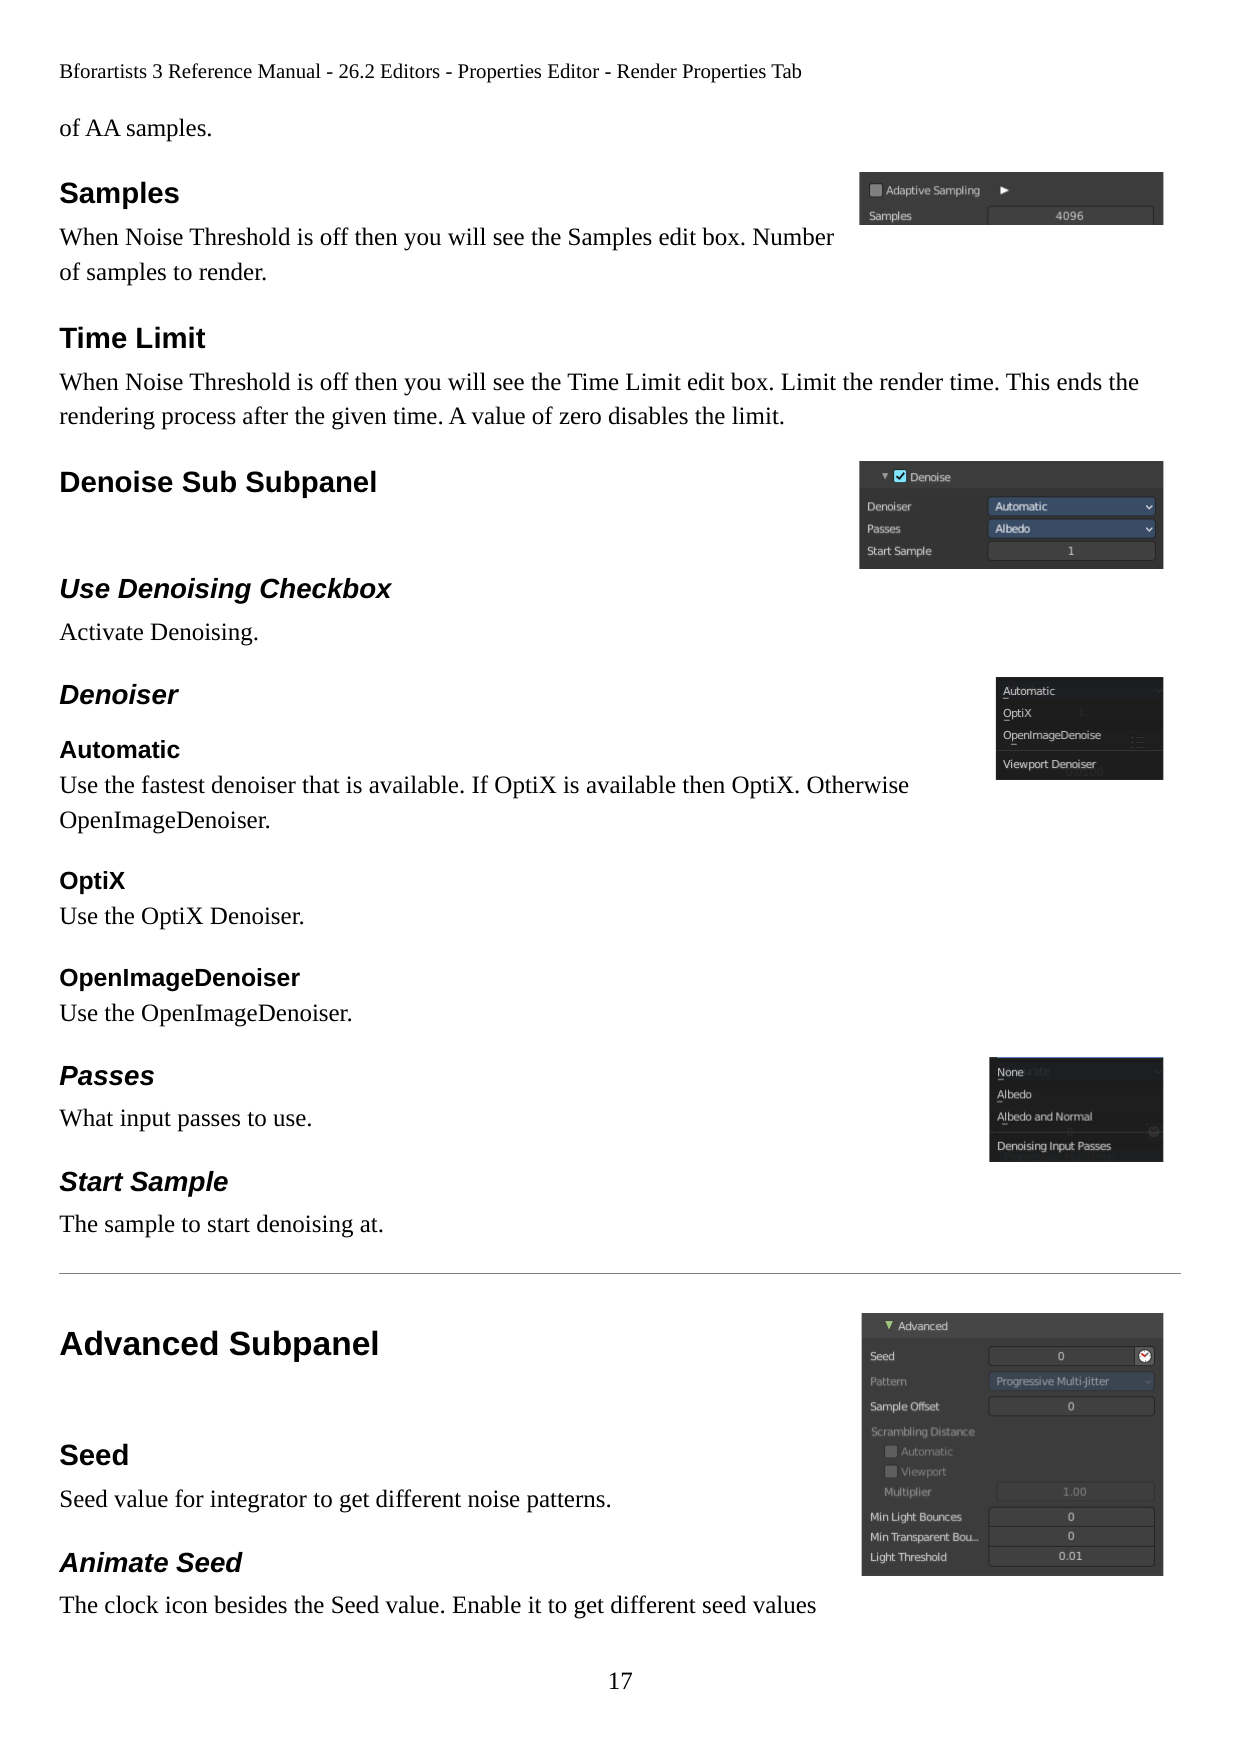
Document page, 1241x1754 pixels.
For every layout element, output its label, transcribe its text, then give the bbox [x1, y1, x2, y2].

subtitle Automatic [59, 736, 995, 764]
subtitle OptiX [59, 866, 1181, 895]
subtitle [1164, 1059, 1181, 1091]
subtitle Denoise Sub Subpanel [59, 465, 859, 499]
text When Noise Threshold is off then you will see the Time Limit edit box. Limit the render time. This ends the rendering process after the given time. A value of zero disables the limit. [59, 367, 1181, 430]
subtitle Animate Seed [59, 1546, 1181, 1578]
text Seed value for integrator to get different noise patterns. [59, 1484, 861, 1513]
picture [859, 172, 1164, 225]
subtitle Use Denoising Checkbox [59, 573, 1181, 605]
picture [995, 677, 1164, 780]
subtitle Time Limit [59, 321, 1181, 354]
subtitle Advanced Subpanel [59, 1323, 861, 1362]
subtitle OpenImageDenoiser [59, 963, 1181, 991]
picture [859, 461, 1164, 569]
text Use the fastest denoiser that is available. If OptiX is available then OptiX. Otherwise OpenImageDenoiser. [59, 770, 1181, 834]
text The clock icon besides the Seed value. Enable it to get different seed values [59, 1591, 1181, 1619]
text The sample to start denoising at. [59, 1209, 1181, 1238]
text What input passes to use. [59, 1103, 989, 1132]
subtitle [1164, 679, 1181, 711]
picture [989, 1057, 1164, 1162]
text When Noise Threshold is off then you will see the Samples edit box. Number of samples to render. [59, 222, 1181, 286]
subtitle Start Sample [59, 1165, 1181, 1197]
subtitle Seed [59, 1438, 861, 1472]
subtitle Passes [59, 1059, 989, 1091]
subtitle [1164, 176, 1181, 210]
subtitle [1164, 736, 1181, 764]
subtitle [1164, 1438, 1181, 1472]
subtitle [1164, 465, 1181, 499]
text Use the OptiX Denoiser. [59, 901, 1181, 930]
text of AA samples. [59, 113, 1181, 141]
subtitle Denoiser [59, 679, 995, 711]
picture [861, 1313, 1164, 1576]
text Use the OpenImageDenoiser. [59, 998, 1181, 1026]
subtitle Samples [59, 176, 859, 210]
text Activate Denoising. [59, 617, 1181, 646]
subtitle [1164, 1323, 1181, 1362]
